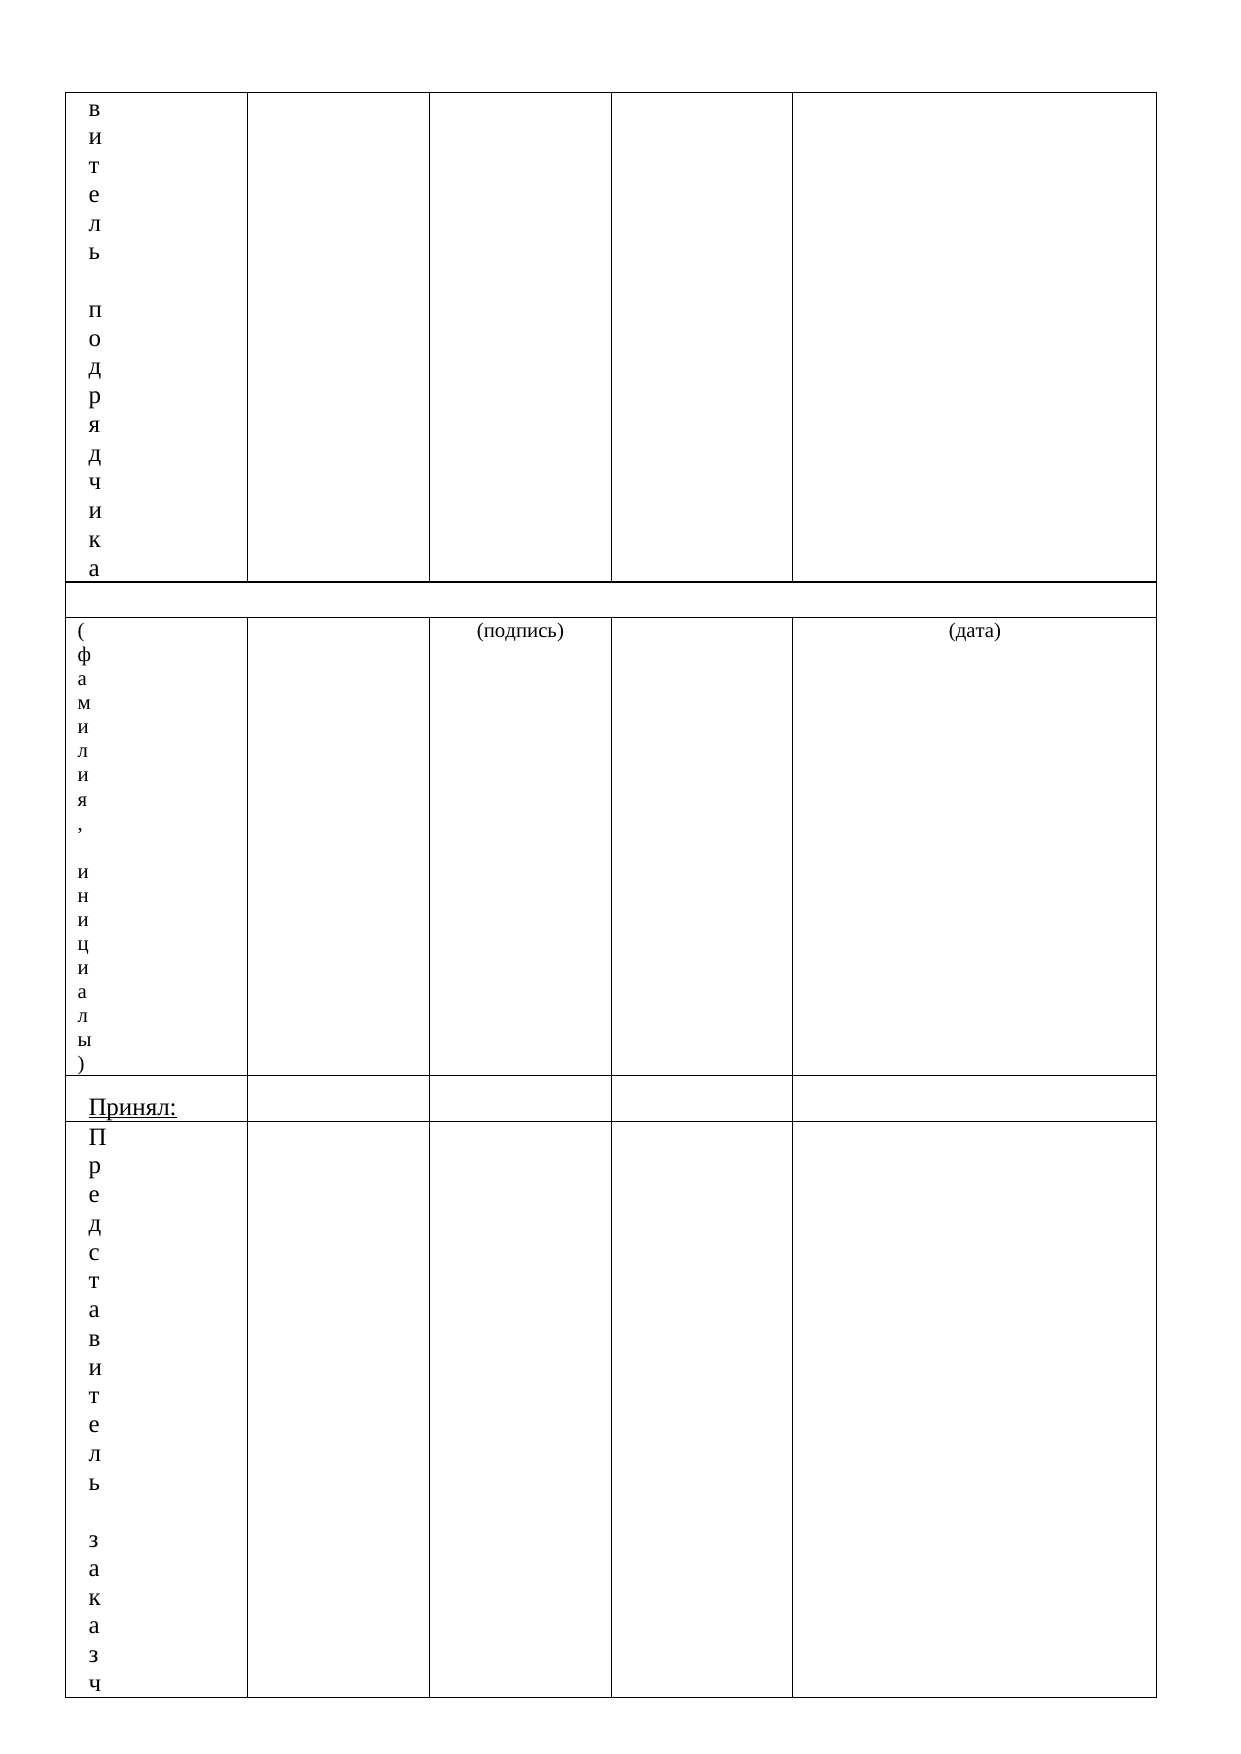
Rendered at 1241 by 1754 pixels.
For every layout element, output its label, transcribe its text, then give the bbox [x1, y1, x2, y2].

table_cell [248, 1076, 429, 1121]
table_cell [612, 618, 792, 1075]
table_cell [612, 1122, 792, 1697]
table_cell (подпись) [430, 618, 611, 1075]
table_cell [248, 93, 429, 581]
table_cell [793, 1076, 1156, 1121]
table_cell [248, 1122, 429, 1697]
table_cell Принял: [66, 1076, 247, 1121]
table_cell (фамилия, инициалы) [66, 618, 247, 1075]
table_cell витель подрядчика [66, 93, 247, 581]
table_cell [612, 1076, 792, 1121]
table_cell [612, 93, 792, 581]
table_cell (дата) [793, 618, 1156, 1075]
table_cell [430, 1076, 611, 1121]
table_cell [430, 93, 611, 581]
table_cell [248, 618, 429, 1075]
table_cell [66, 583, 1156, 617]
table_cell [793, 1122, 1156, 1697]
table_cell [793, 93, 1156, 581]
table_cell Представитель заказч [66, 1122, 247, 1697]
table_cell [430, 1122, 611, 1697]
